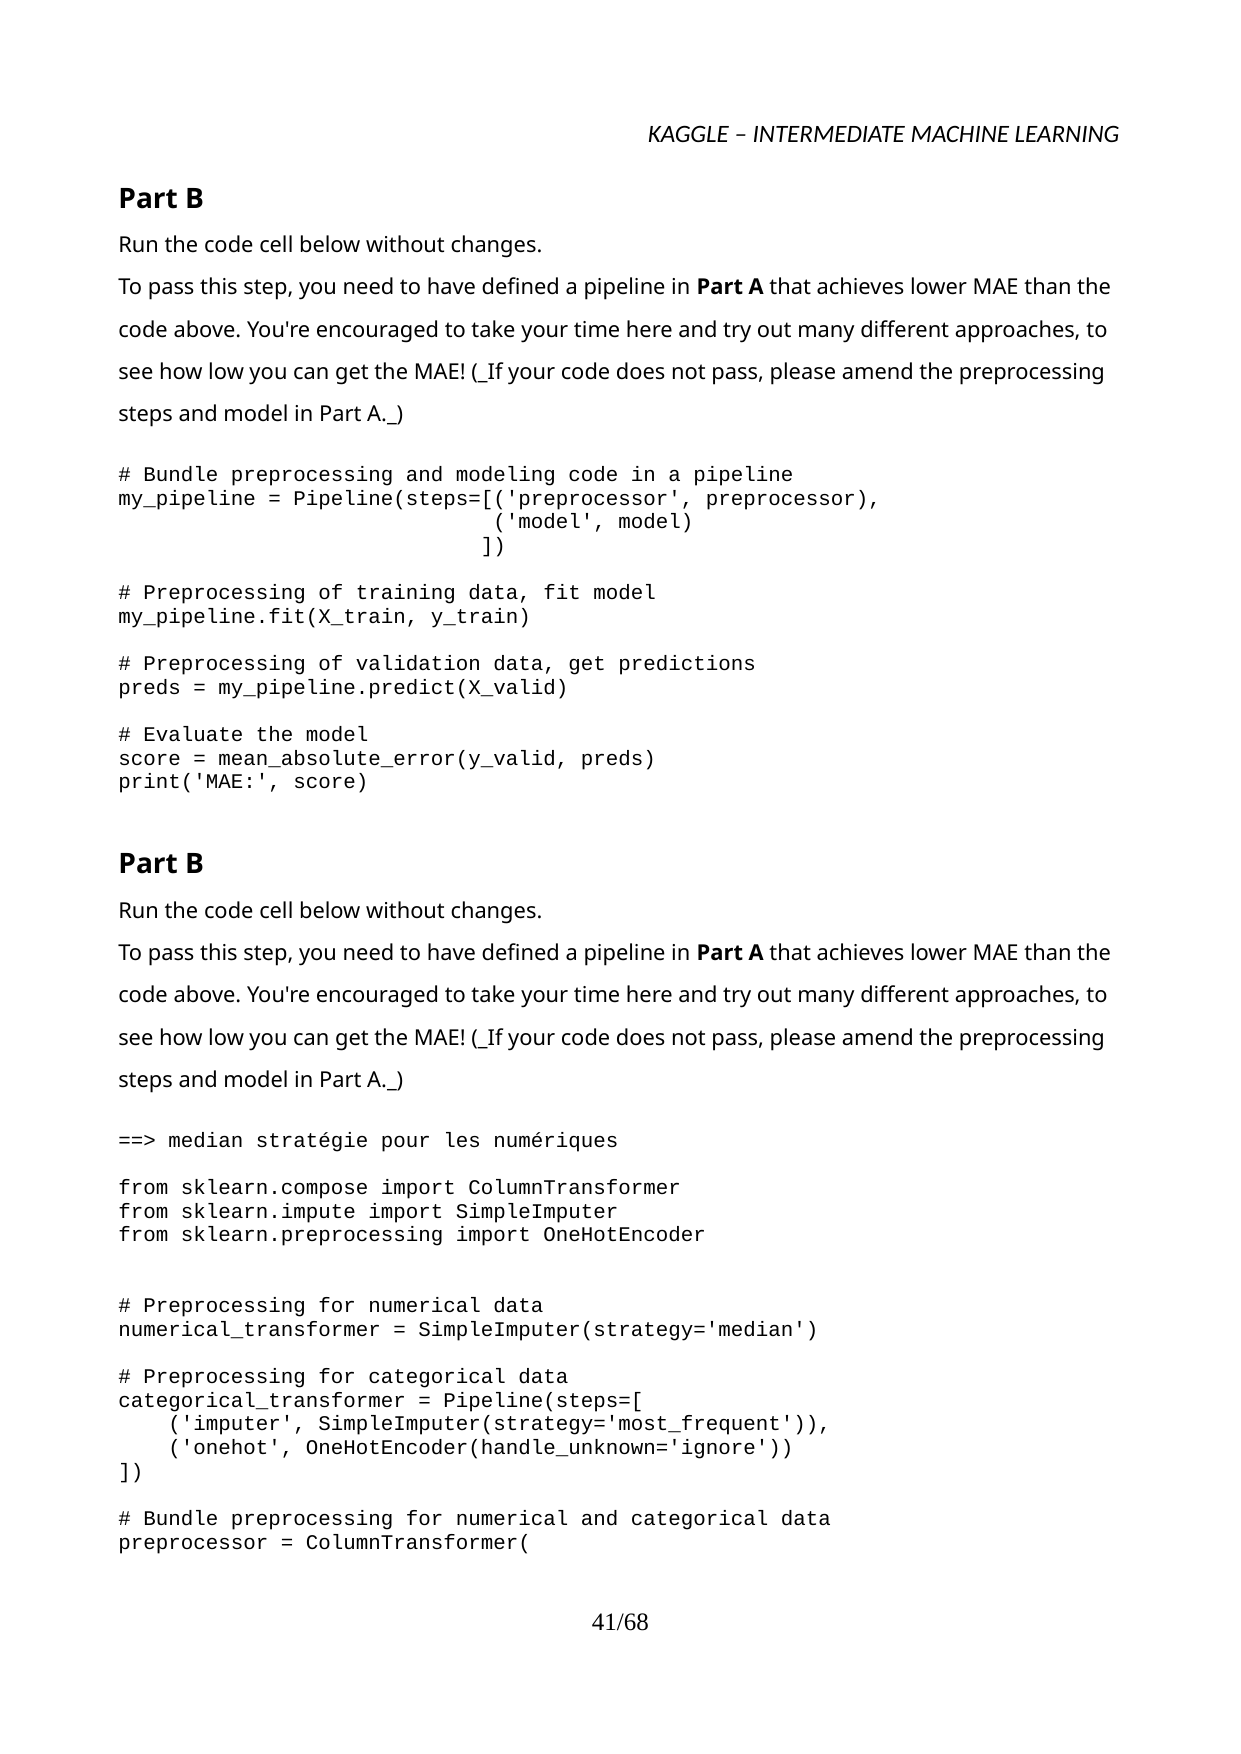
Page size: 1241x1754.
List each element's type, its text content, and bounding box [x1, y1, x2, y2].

text from sklearn.preprocessing import OneHotEncoder [118, 1224, 1122, 1248]
text # Preprocessing of training data, fit model [118, 582, 1122, 606]
text ('imputer', SimpleImputer(strategy='most_frequent')), [118, 1413, 1122, 1437]
subtitle Part B [118, 844, 1122, 882]
text # Bundle preprocessing for numerical and categorical data [118, 1508, 1122, 1532]
text ('onehot', OneHotEncoder(handle_unknown='ignore')) [118, 1437, 1122, 1461]
text categorical_transformer = Pipeline(steps=[ [118, 1390, 1122, 1413]
text To pass this step, you need to have defined a pipeline in Part A that achieves lower MAE than the code above. You're encouraged to take your time here and try out many different approaches, to see how low you can get the MAE! (_If your code does not pass, please amend the preprocessing steps and model in Part A._) [118, 937, 1122, 1093]
text from sklearn.compose import ColumnTransformer [118, 1177, 1122, 1201]
text To pass this step, you need to have defined a pipeline in Part A that achieves lower MAE than the code above. You're encouraged to take your time here and try out many different approaches, to see how low you can get the MAE! (_If your code does not pass, please amend the preprocessing steps and model in Part A._) [118, 271, 1122, 428]
text score = mean_absolute_error(y_valid, preds) [118, 748, 1122, 771]
text # Evaluate the model [118, 724, 1122, 748]
text my_pipeline.fit(X_train, y_train) [118, 606, 1122, 629]
text # Preprocessing for numerical data [118, 1295, 1122, 1319]
subtitle Part B [118, 178, 1122, 216]
text ]) [118, 535, 1122, 559]
text # Bundle preprocessing and modeling code in a pipeline [118, 464, 1122, 488]
text my_pipeline = Pipeline(steps=[('preprocessor', preprocessor), [118, 488, 1122, 511]
text Run the code cell below without changes. [118, 894, 1122, 924]
text # Preprocessing of validation data, get predictions [118, 653, 1122, 677]
text ('model', model) [118, 511, 1122, 535]
text preds = my_pipeline.predict(X_valid) [118, 677, 1122, 701]
text ==> median stratégie pour les numériques [118, 1130, 1122, 1153]
text Run the code cell below without changes. [118, 229, 1122, 259]
text preprocessor = ColumnTransformer( [118, 1532, 1122, 1555]
text ]) [118, 1461, 1122, 1484]
text print('MAE:', score) [118, 771, 1122, 795]
text from sklearn.impute import SimpleImputer [118, 1201, 1122, 1224]
text numerical_transformer = SimpleImputer(strategy='median') [118, 1319, 1122, 1342]
text # Preprocessing for categorical data [118, 1366, 1122, 1390]
